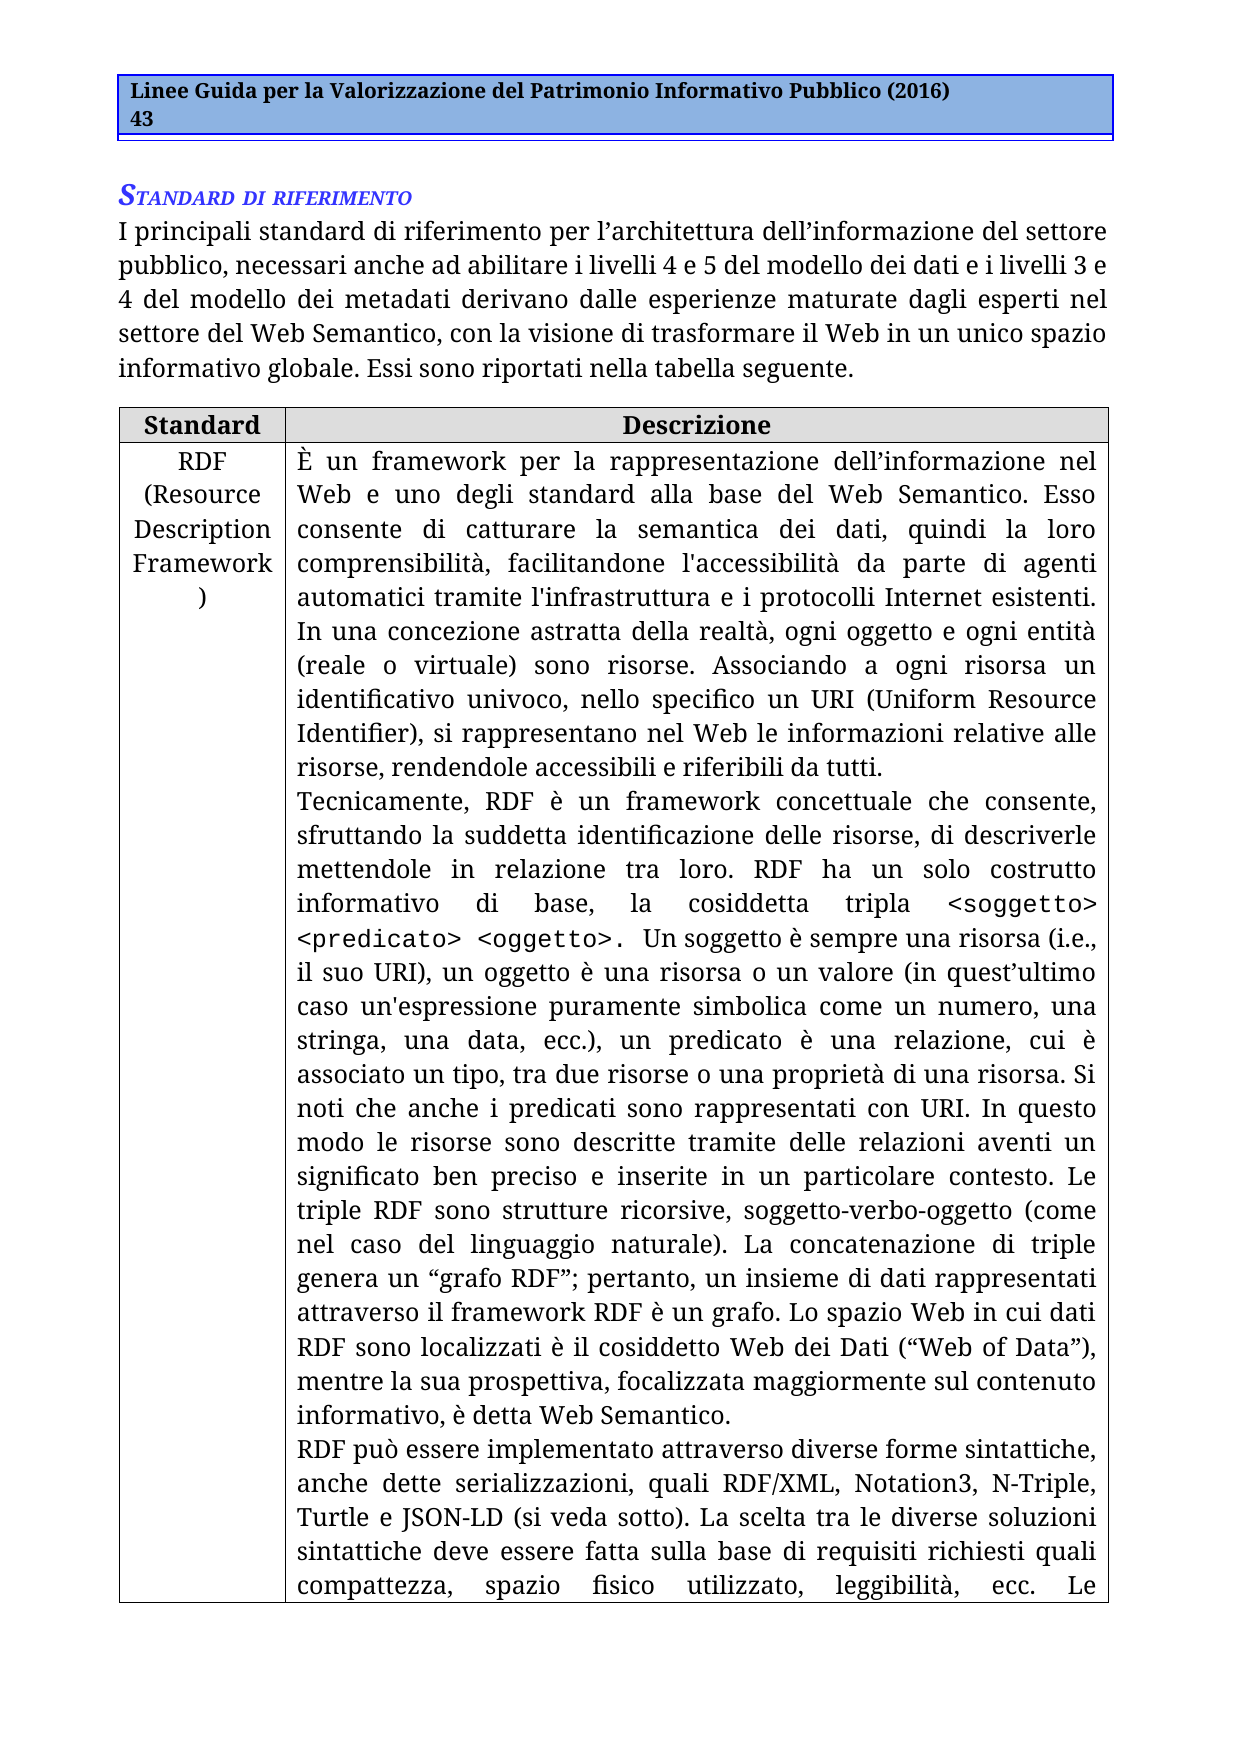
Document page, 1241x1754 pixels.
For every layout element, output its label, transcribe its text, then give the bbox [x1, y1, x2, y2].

subtitle Standard di riferimento [118, 174, 1108, 214]
table_header Standard [120, 408, 285, 442]
table_cell RDF (Resource Description Framework)27 [120, 443, 285, 1602]
table_header Descrizione [286, 408, 1108, 442]
text I principali standard di riferimento per l’architettura dell’informazione del settore pubblico, necessari anche ad abilitare i livelli 4 e 5 del modello dei dati e i livelli 3 e 4 del modello dei metadati derivano dalle esperienze maturate dagli esperti nel settore del Web Semantico, con la visione di trasformare il Web in un unico spazio informativo globale. Essi sono riportati nella tabella seguente. [118, 214, 1108, 384]
table_cell È un framework per la rappresentazione dell’informazione nel Web e uno degli standard alla base del Web Semantico. Esso consente di catturare la semantica dei dati, quindi la loro comprensibilità, facilitandone l'accessibilità da parte di agenti automatici tramite l'infrastruttura e i protocolli Internet esistenti. In una concezione astratta della realtà, ogni oggetto e ogni entità (reale o virtuale) sono risorse. Associando a ogni risorsa un identificativo univoco, nello specifico un URI (Uniform Resource Identifier), si rappresentano nel Web le informazioni relative alle risorse, rendendole accessibili e riferibili da tutti. Tecnicamente, RDF è un framework concettuale che consente, sfruttando la suddetta identificazione delle risorse, di descriverle mettendole in relazione tra loro. RDF ha un solo costrutto informativo di base, la cosiddetta tripla <soggetto> <predicato> <oggetto>. Un soggetto è sempre una risorsa (i.e., il suo URI), un oggetto è una risorsa o un valore (in quest’ultimo caso un'espressione puramente simbolica come un numero, una stringa, una data, ecc.), un predicato è una relazione, cui è associato un tipo, tra due risorse o una proprietà di una risorsa. Si noti che anche i predicati sono rappresentati con URI. In questo modo le risorse sono descritte tramite delle relazioni aventi un significato ben preciso e inserite in un particolare contesto. Le triple RDF sono strutture ricorsive, soggetto-verbo-oggetto (come nel caso del linguaggio naturale). La concatenazione di triple genera un “grafo RDF”; pertanto, un insieme di dati rappresentati attraverso il framework RDF è un grafo. Lo spazio Web in cui dati RDF sono localizzati è il cosiddetto Web dei Dati (“Web of Data”), mentre la sua prospettiva, focalizzata maggiormente sul contenuto informativo, è detta Web Semantico. RDF può essere implementato attraverso diverse forme sintattiche, anche dette serializzazioni, quali RDF/XML, Notation3, N-Triple, Turtle e JSON-LD (si veda sotto). La scelta tra le diverse soluzioni sintattiche deve essere fatta sulla base di requisiti richiesti quali compattezza, spazio fisico utilizzato, leggibilità, ecc. Le serializzazioni sono comunque fra loro inter-traducibili. Infine, esiste la possibilità di poter includere informazioni RDF all'interno di pagine Web mediante il formalismo RDFa (RDF in Attributes) 28. [286, 443, 1108, 1602]
